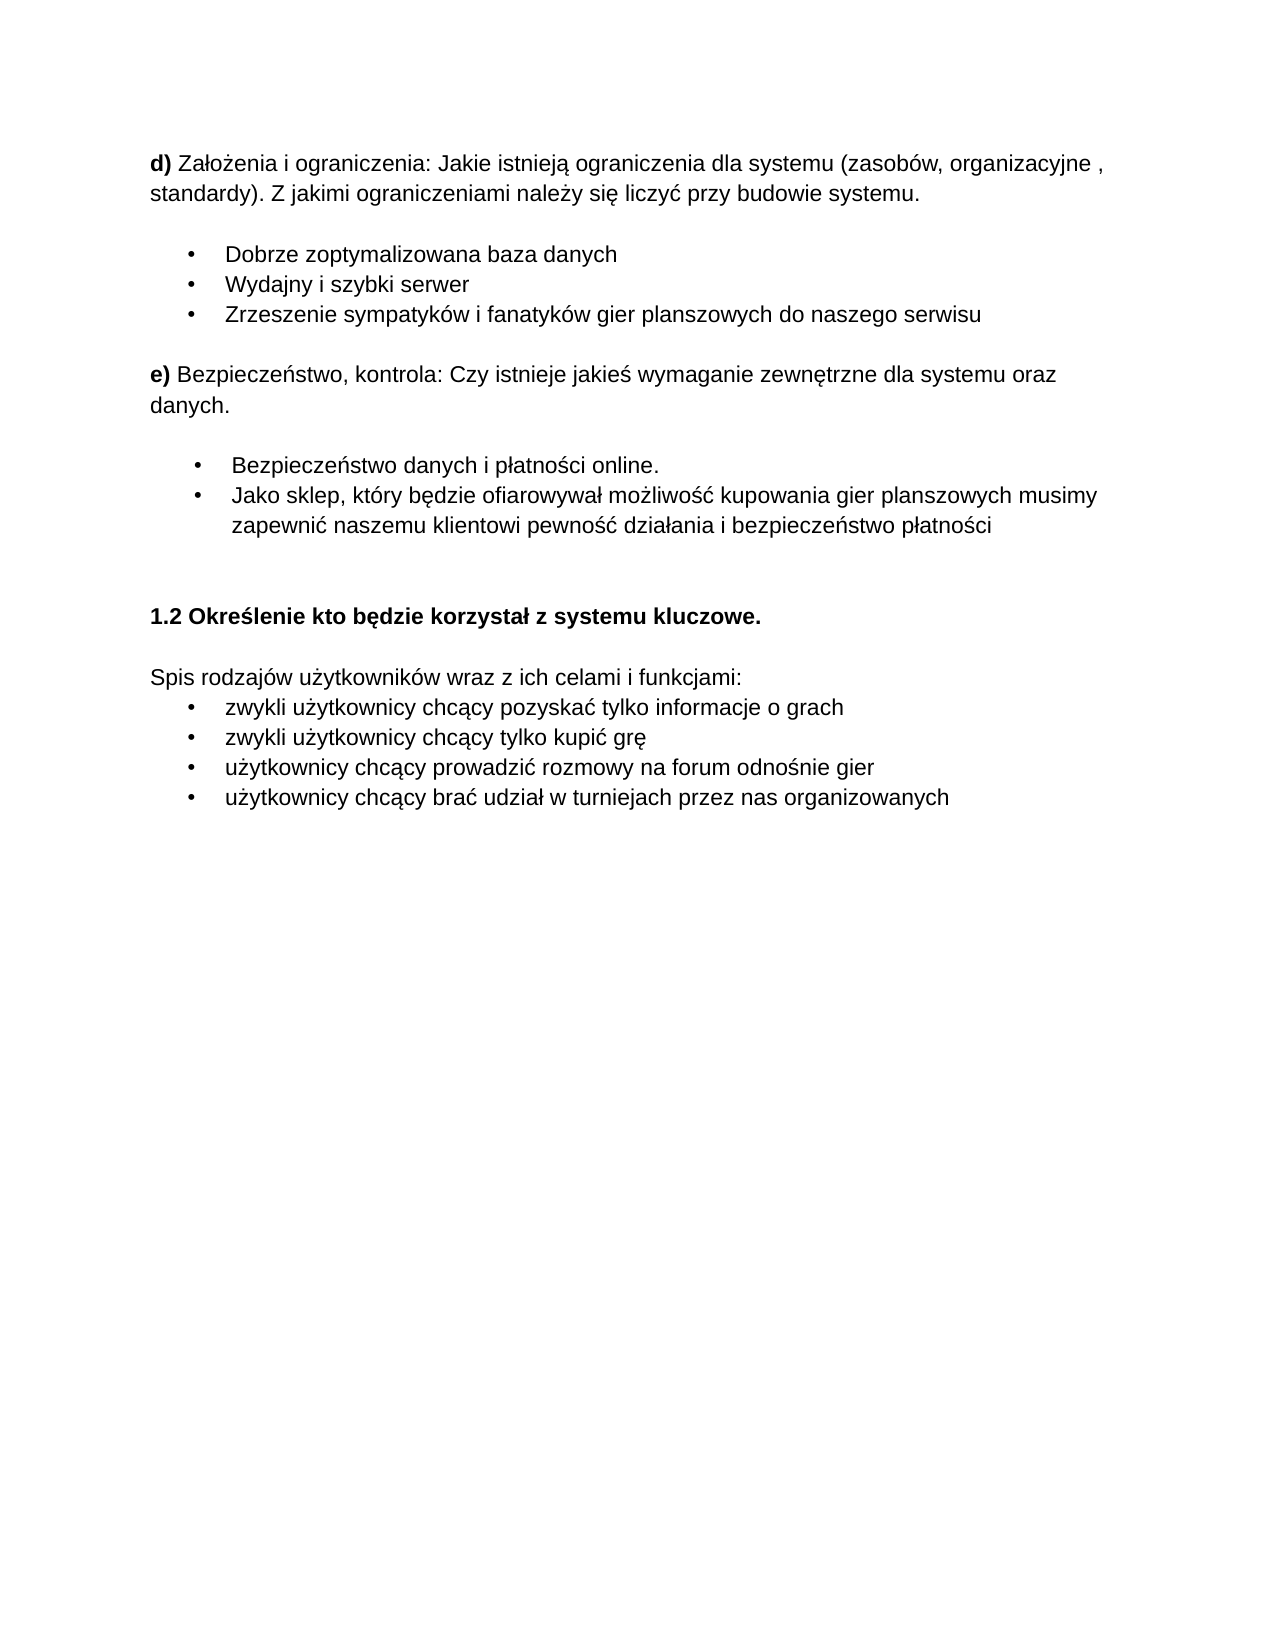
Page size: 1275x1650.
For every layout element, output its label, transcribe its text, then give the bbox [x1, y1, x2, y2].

list Dobrze zoptymalizowana baza danych [187, 241, 1125, 267]
list użytkownicy chcący prowadzić rozmowy na forum odnośnie gier [187, 754, 1125, 781]
list użytkownicy chcący brać udział w turniejach przez nas organizowanych [187, 784, 1125, 811]
text Spis rodzajów użytkowników wraz z ich celami i funkcjami: [150, 663, 1125, 690]
list zwykli użytkownicy chcący pozyskać tylko informacje o grach [187, 694, 1125, 720]
list zwykli użytkownicy chcący tylko kupić grę [187, 724, 1125, 750]
text e) Bezpieczeństwo, kontrola: Czy istnieje jakieś wymaganie zewnętrzne dla systemu oraz danych. [150, 361, 1125, 418]
text d) Założenia i ograniczenia: Jakie istnieją ograniczenia dla systemu (zasobów, organizacyjne , standardy). Z jakimi ograniczeniami należy się liczyć przy budowie systemu. [150, 150, 1125, 207]
list Wydajny i szybki serwer [187, 271, 1125, 297]
list Bezpieczeństwo danych i płatności online. [194, 452, 1125, 478]
text 1.2 Określenie kto będzie korzystał z systemu kluczowe. [150, 603, 1125, 629]
list Jako sklep, który będzie ofiarowywał możliwość kupowania gier planszowych musimy zapewnić naszemu klientowi pewność działania i bezpieczeństwo płatności [194, 482, 1125, 539]
list Zrzeszenie sympatyków i fanatyków gier planszowych do naszego serwisu [187, 301, 1125, 358]
